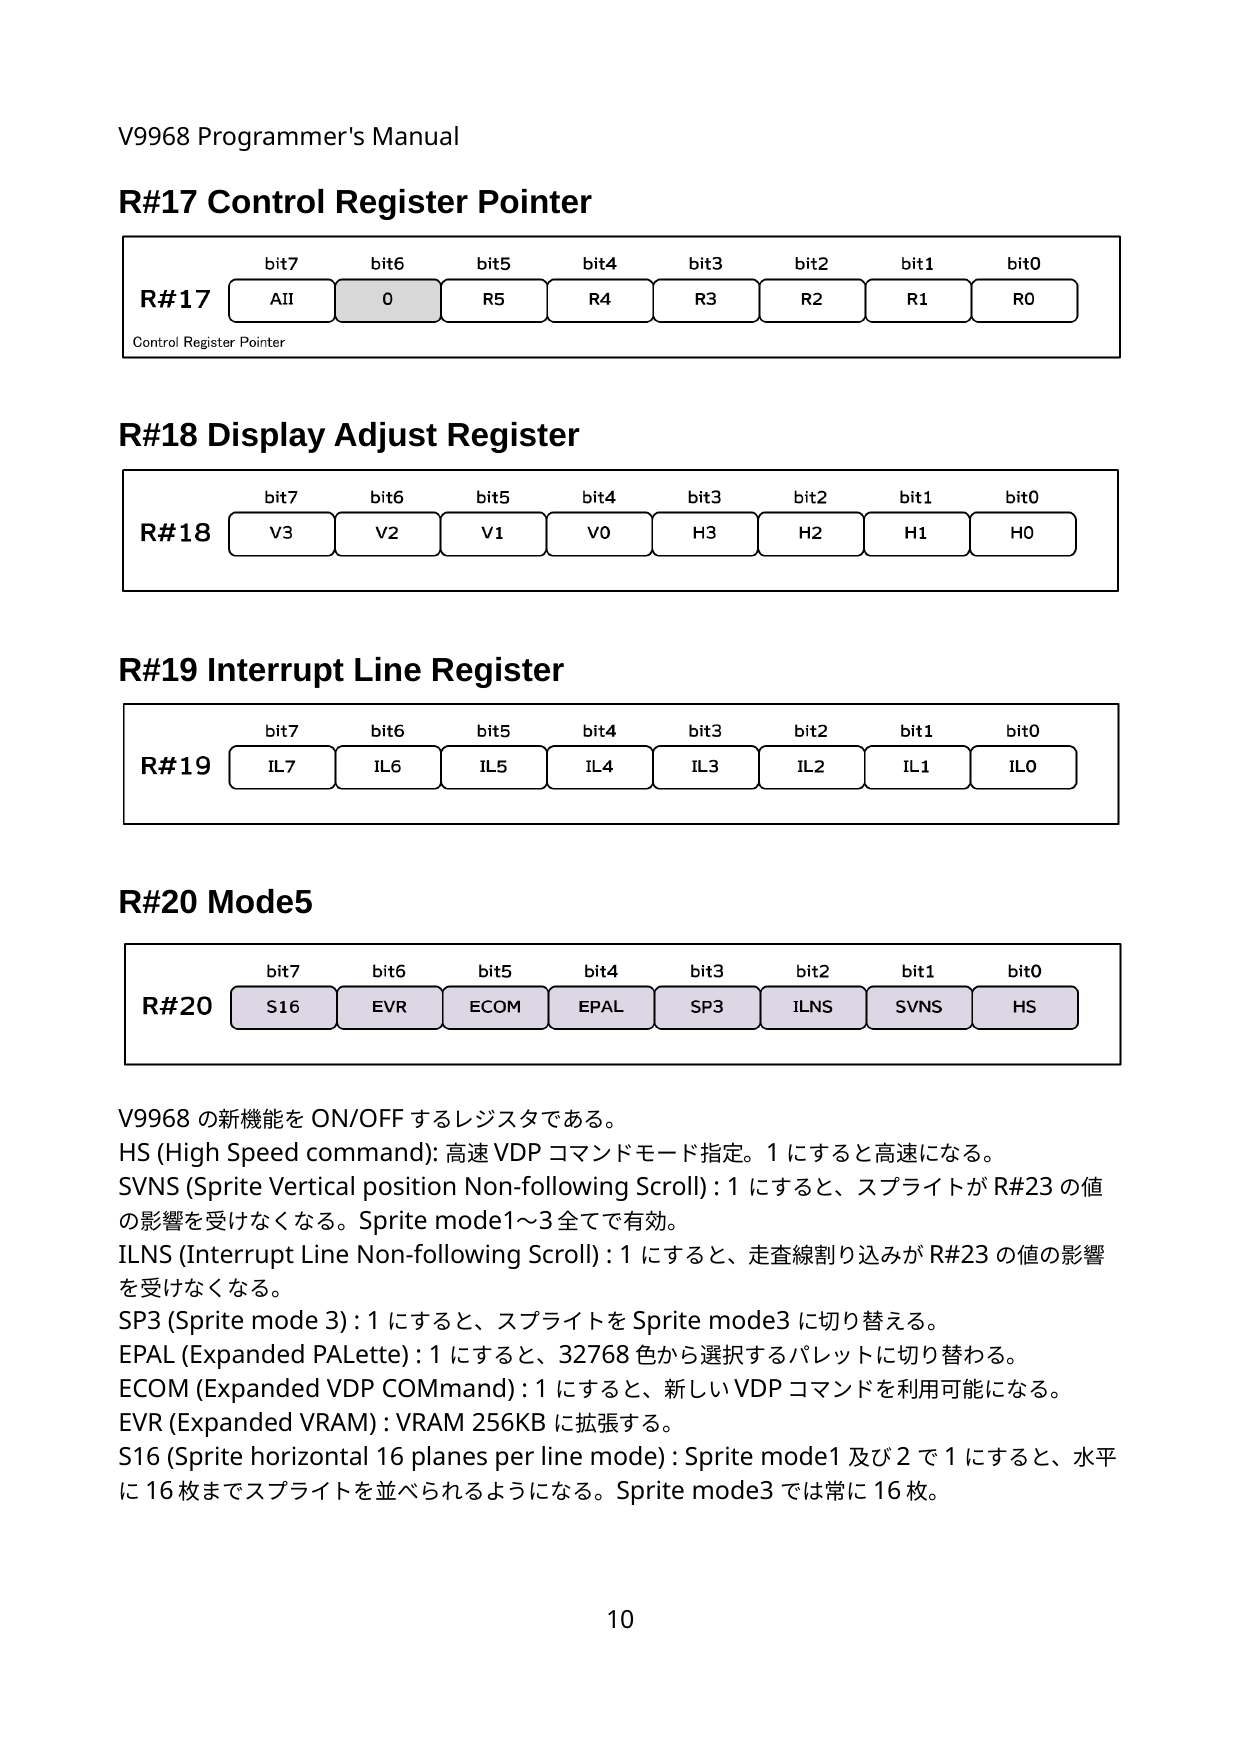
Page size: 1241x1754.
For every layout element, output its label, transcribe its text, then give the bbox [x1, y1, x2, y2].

text EVR (Expanded VRAM) : VRAM 256KB に拡張する。 [118, 1405, 1122, 1439]
subtitle R#18 Display Adjust Register [118, 415, 1122, 453]
picture [118, 232, 1123, 360]
subtitle R#19 Interrupt Line Register [118, 649, 1122, 688]
text SP3 (Sprite mode 3) : 1 にすると、スプライトを Sprite mode3 に切り替える。 [118, 1303, 1122, 1337]
subtitle R#20 Mode5 [118, 882, 1122, 921]
subtitle R#17 Control Register Pointer [118, 182, 1122, 220]
text ILNS (Interrupt Line Non-following Scroll) : 1 にすると、走査線割り込みが R#23 の値の影響を受けなくなる。 [118, 1237, 1122, 1303]
text SVNS (Sprite Vertical position Non-following Scroll) : 1 にすると、スプライトが R#23 の値の影響を受けなくなる。Sprite mode1～3全てで有効。 [118, 1169, 1122, 1237]
picture [118, 700, 1123, 828]
text V9968 の新機能をON/OFFするレジスタである。 [118, 1101, 1122, 1135]
text S16 (Sprite horizontal 16 planes per line mode) : Sprite mode1及び2 で 1 にすると、水平に 16枚までスプライトを並べられるようになる。Sprite mode3 では常に 16枚。 [118, 1439, 1122, 1507]
text EPAL (Expanded PALette) : 1 にすると、32768色から選択するパレットに切り替わる。 [118, 1337, 1122, 1371]
picture [118, 939, 1123, 1067]
text ECOM (Expanded VDP COMmand) : 1 にすると、新しいVDPコマンドを利用可能になる。 [118, 1371, 1122, 1405]
picture [118, 465, 1123, 595]
text HS (High Speed command): 高速VDPコマンドモード指定。1 にすると高速になる。 [118, 1135, 1122, 1169]
